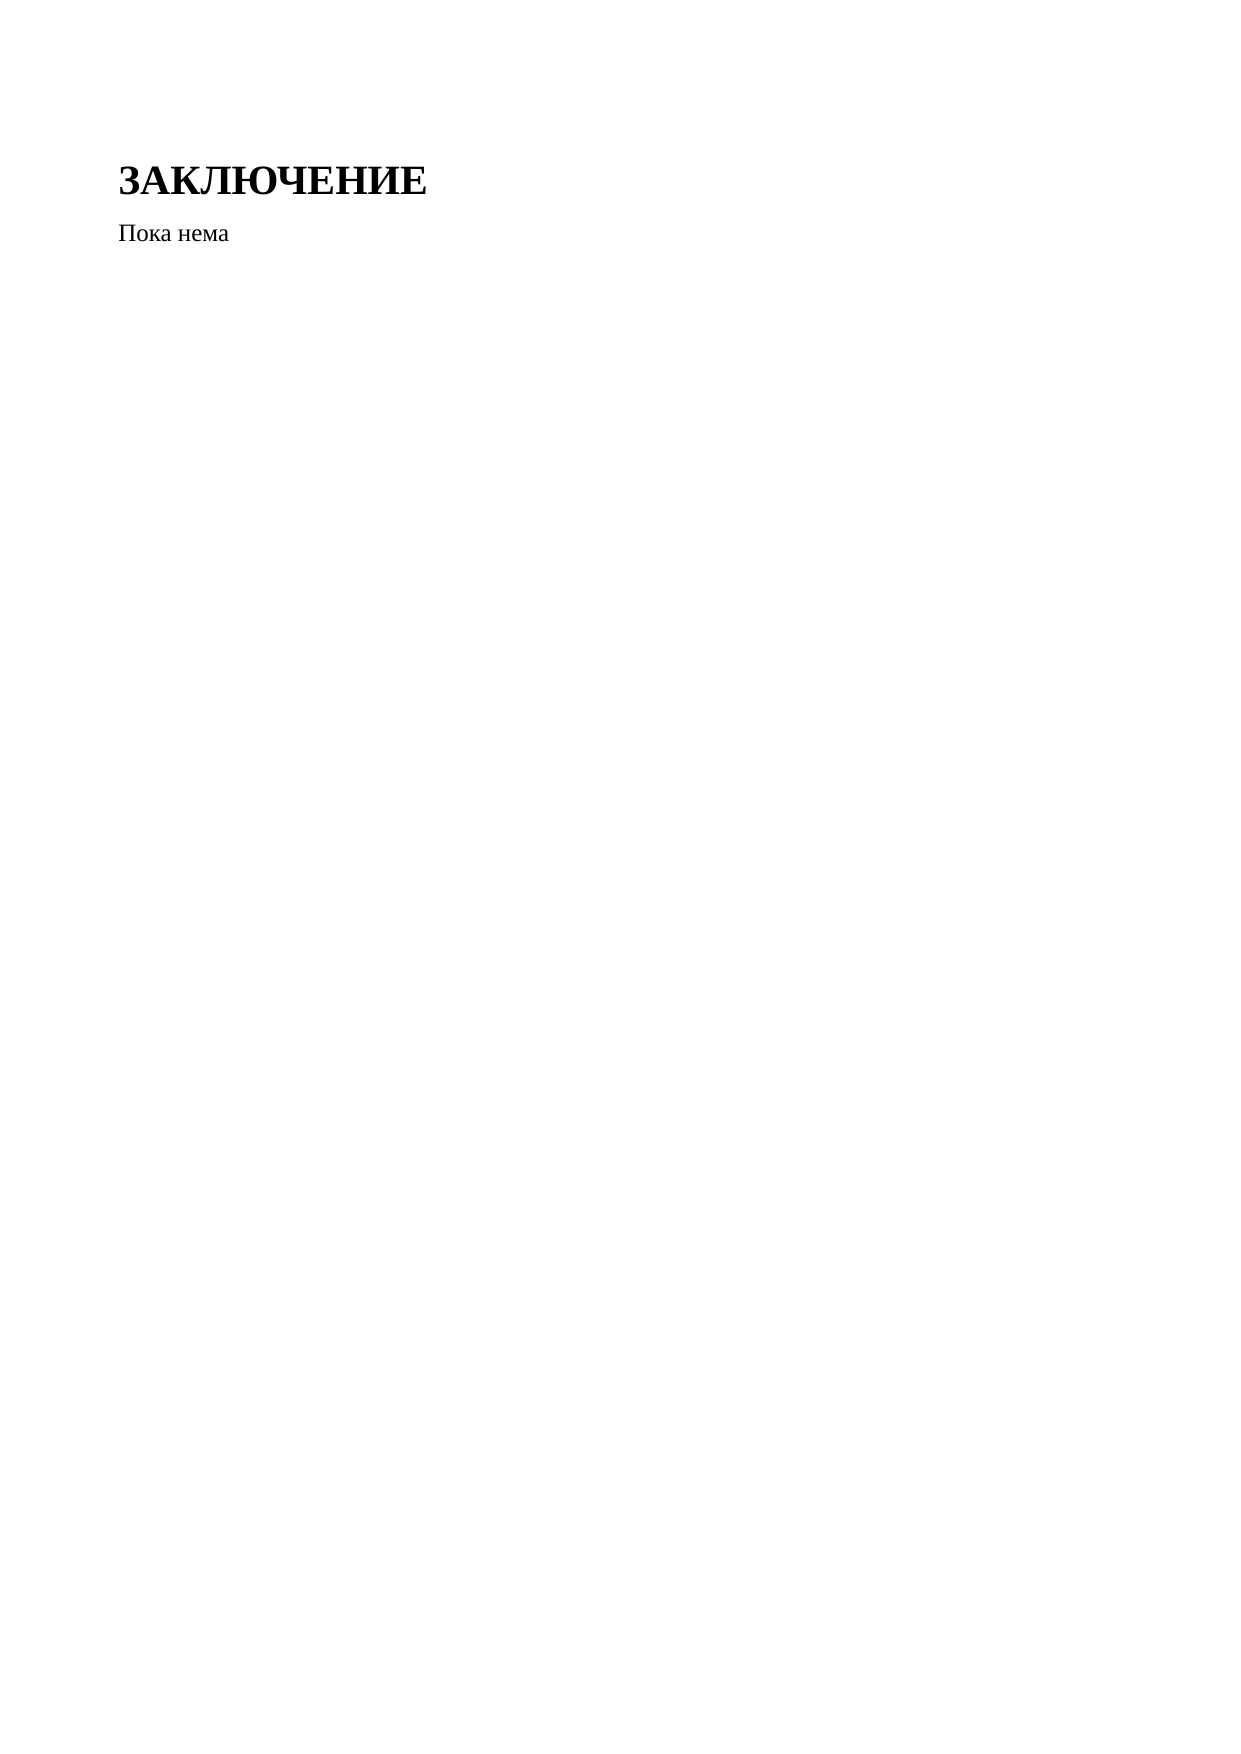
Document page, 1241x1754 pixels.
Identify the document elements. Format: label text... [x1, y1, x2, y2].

text Пока нема [118, 218, 1122, 275]
subtitle ЗАКЛЮЧЕНИЕ [118, 156, 1122, 203]
